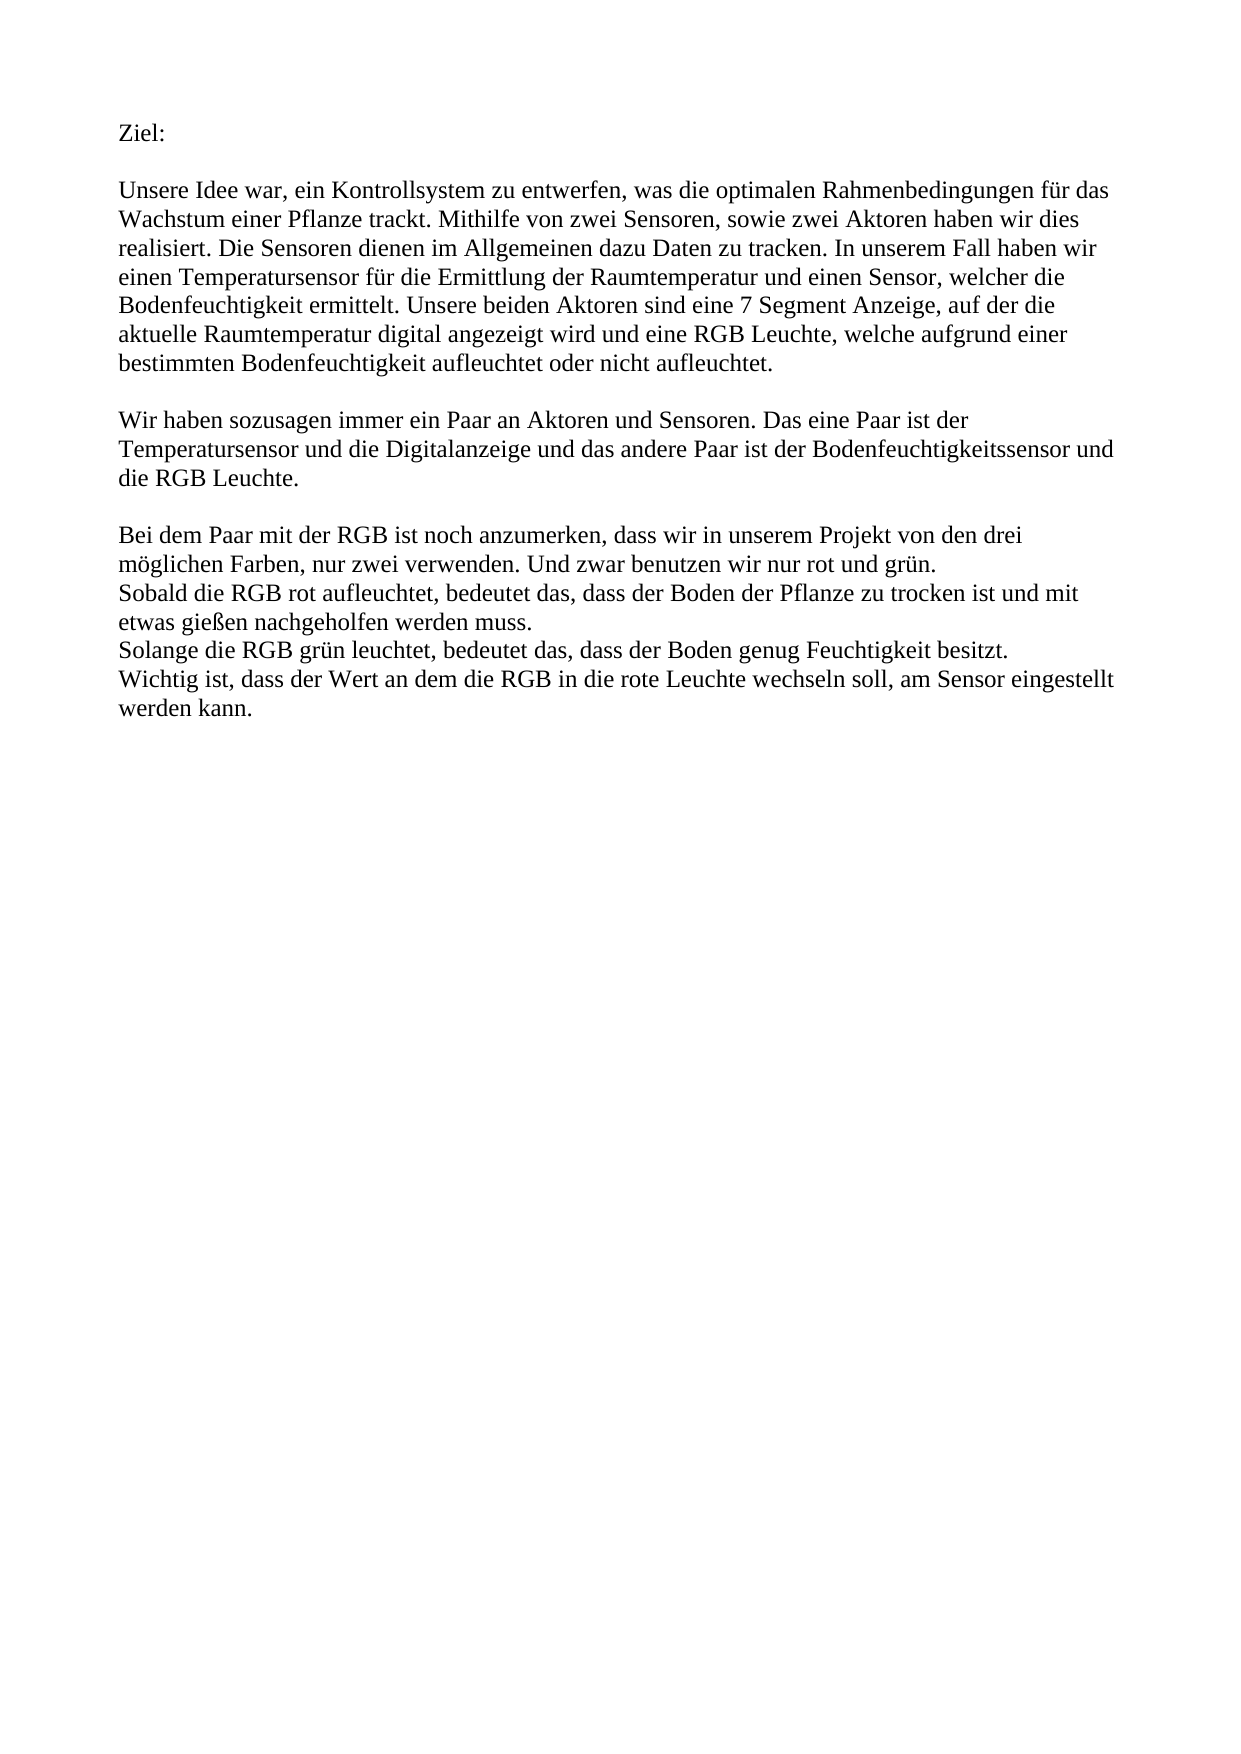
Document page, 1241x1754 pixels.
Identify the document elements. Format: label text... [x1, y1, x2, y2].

text Bei dem Paar mit der RGB ist noch anzumerken, dass wir in unserem Projekt von den drei möglichen Farben, nur zwei verwenden. Und zwar benutzen wir nur rot und grün. [118, 521, 1122, 578]
text Sobald die RGB rot aufleuchtet, bedeutet das, dass der Boden der Pflanze zu trocken ist und mit etwas gießen nachgeholfen werden muss. [118, 578, 1122, 636]
text Wichtig ist, dass der Wert an dem die RGB in die rote Leuchte wechseln soll, am Sensor eingestellt werden kann. [118, 664, 1122, 722]
text Wir haben sozusagen immer ein Paar an Aktoren und Sensoren. Das eine Paar ist der Temperatursensor und die Digitalanzeige und das andere Paar ist der Bodenfeuchtigkeitssensor und die RGB Leuchte. [118, 406, 1122, 492]
text Ziel: [118, 118, 1122, 147]
text Solange die RGB grün leuchtet, bedeutet das, dass der Boden genug Feuchtigkeit besitzt. [118, 636, 1122, 664]
text Unsere Idee war, ein Kontrollsystem zu entwerfen, was die optimalen Rahmenbedingungen für das Wachstum einer Pflanze trackt. Mithilfe von zwei Sensoren, sowie zwei Aktoren haben wir dies realisiert. Die Sensoren dienen im Allgemeinen dazu Daten zu tracken. In unserem Fall haben wir einen Temperatursensor für die Ermittlung der Raumtemperatur und einen Sensor, welcher die Bodenfeuchtigkeit ermittelt. Unsere beiden Aktoren sind eine 7 Segment Anzeige, auf der die aktuelle Raumtemperatur digital angezeigt wird und eine RGB Leuchte, welche aufgrund einer bestimmten Bodenfeuchtigkeit aufleuchtet oder nicht aufleuchtet. [118, 176, 1122, 377]
